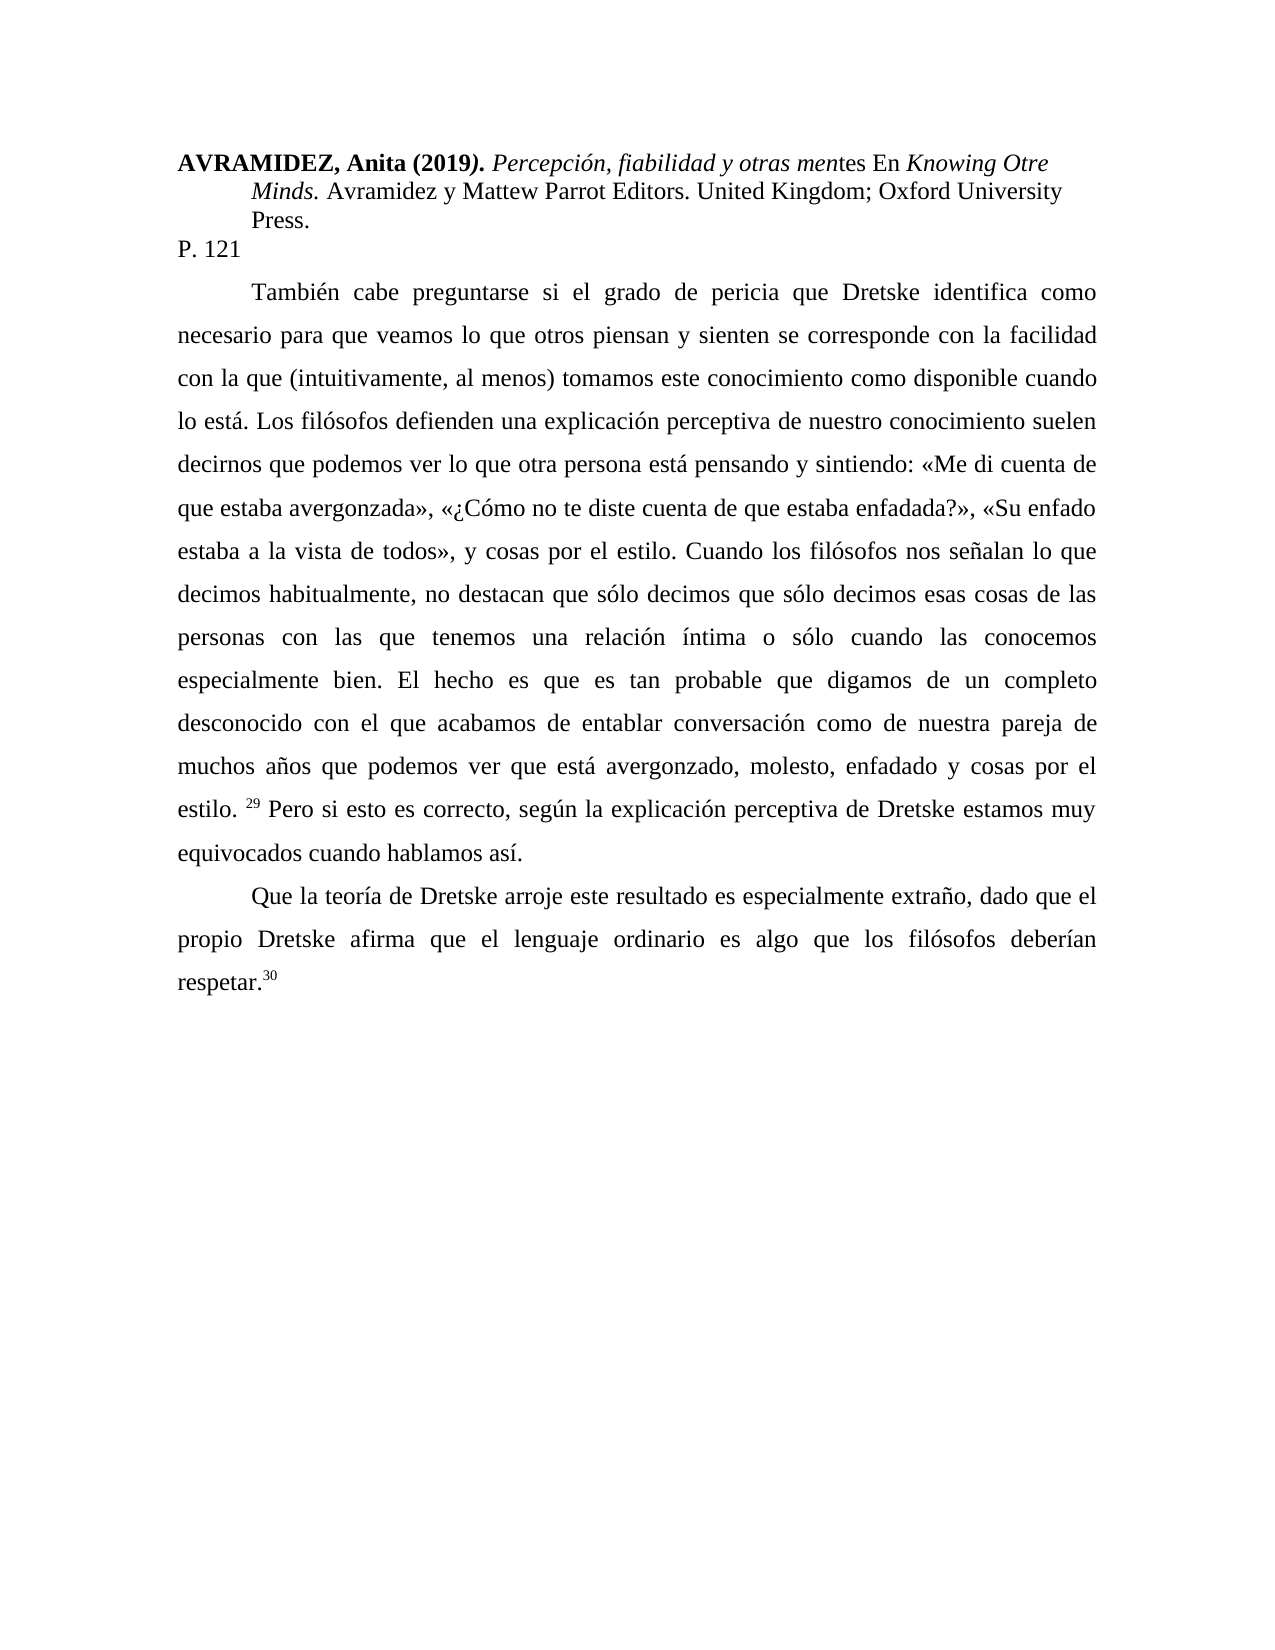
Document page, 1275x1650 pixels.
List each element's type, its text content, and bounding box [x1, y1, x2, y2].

text También cabe preguntarse si el grado de pericia que Dretske identifica como necesario para que veamos lo que otros piensan y sienten se corresponde con la facilidad con la que (intuitivamente, al menos) tomamos este conocimiento como disponible cuando lo está. Los filósofos defienden una explicación perceptiva de nuestro conocimiento suelen decirnos que podemos ver lo que otra persona está pensando y sintiendo: «Me di cuenta de que estaba avergonzada», «¿Cómo no te diste cuenta de que estaba enfadada?», «Su enfado estaba a la vista de todos», y cosas por el estilo. Cuando los filósofos nos señalan lo que decimos habitualmente, no destacan que sólo decimos que sólo decimos esas cosas de las personas con las que tenemos una relación íntima o sólo cuando las conocemos especialmente bien. El hecho es que es tan probable que digamos de un completo desconocido con el que acabamos de entablar conversación como de nuestra pareja de muchos años que podemos ver que está avergonzado, molesto, enfadado y cosas por el estilo. 29 Pero si esto es correcto, según la explicación perceptiva de Dretske estamos muy equivocados cuando hablamos así. [177, 277, 1098, 866]
text AVRAMIDEZ, Anita (2019). Percepción, fiabilidad y otras mentes En Knowing Otre Minds. Avramidez y Mattew Parrot Editors. United Kingdom; Oxford University Press. [177, 148, 1098, 234]
text Que la teoría de Dretske arroje este resultado es especialmente extraño, dado que el propio Dretske afirma que el lenguaje ordinario es algo que los filósofos deberían respetar.30 [177, 881, 1098, 996]
text P. 121 [177, 234, 1098, 263]
